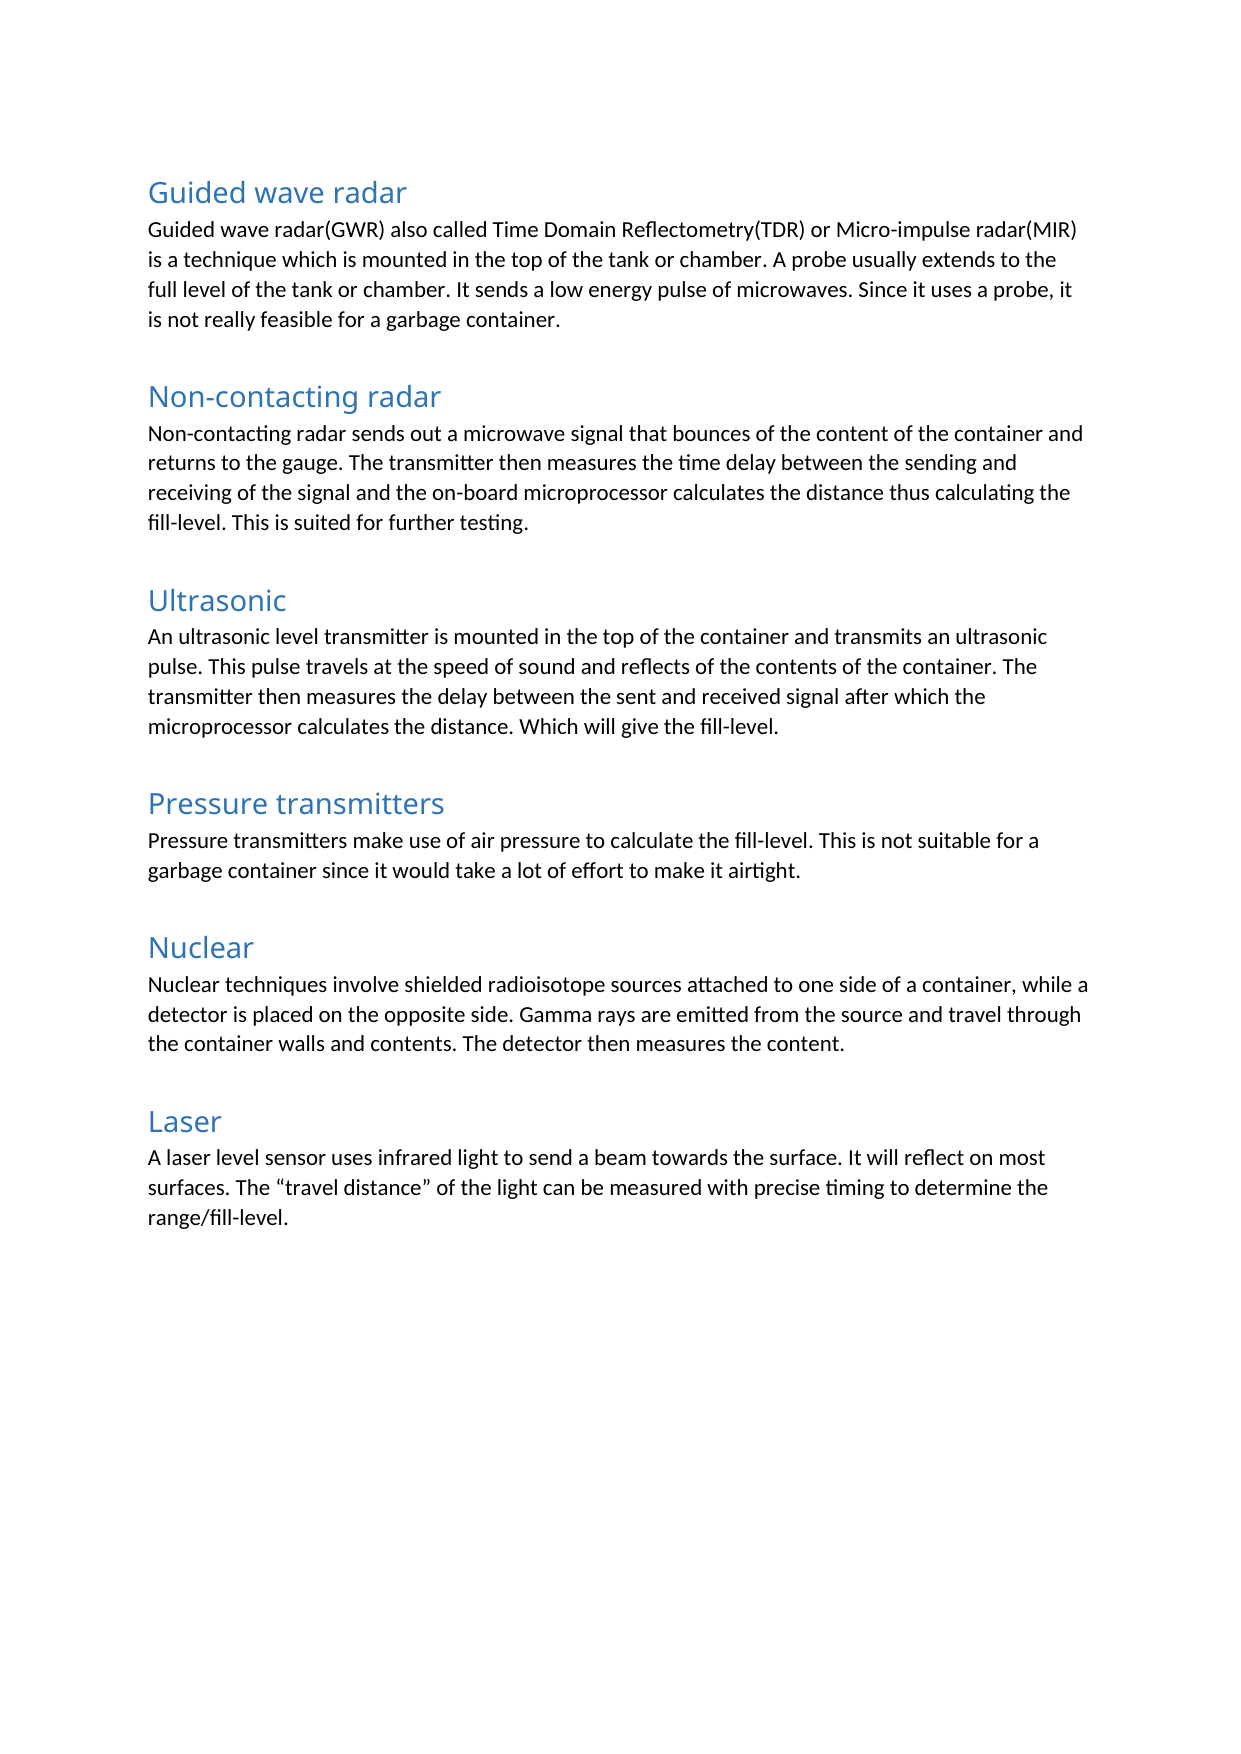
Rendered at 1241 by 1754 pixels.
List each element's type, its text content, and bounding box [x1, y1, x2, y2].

subtitle Non-contacting radar [148, 376, 1093, 416]
text An ultrasonic level transmitter is mounted in the top of the container and transmits an ultrasonic pulse. This pulse travels at the speed of sound and reflects of the contents of the container. The transmitter then measures the delay between the sent and received signal after which the microprocessor calculates the distance. Which will give the fill-level. [148, 622, 1093, 740]
text Non-contacting radar sends out a microwave signal that bounces of the content of the container and returns to the gauge. The transmitter then measures the time delay between the sending and receiving of the signal and the on-board microprocessor calculates the distance thus calculating the fill-level. This is suited for further testing. [148, 419, 1093, 536]
text A laser level sensor uses infrared light to send a beam towards the surface. It will reflect on most surfaces. The “travel distance” of the light can be measured with precise timing to determine the range/fill-level. [148, 1143, 1093, 1231]
text Nuclear techniques involve shielded radioisotope sources attached to one side of a container, while a detector is placed on the opposite side. Gamma rays are emitted from the source and travel through the container walls and contents. The detector then measures the content. [148, 970, 1093, 1058]
subtitle Guided wave radar [148, 173, 1093, 212]
text Pressure transmitters make use of air pressure to calculate the fill-level. This is not suitable for a garbage container since it would take a lot of effort to make it airtight. [148, 826, 1093, 884]
subtitle Ultrasonic [148, 580, 1093, 619]
subtitle Nuclear [148, 927, 1093, 967]
subtitle Laser [148, 1101, 1093, 1141]
subtitle Pressure transmitters [148, 783, 1093, 823]
text Guided wave radar(GWR) also called Time Domain Reflectometry(TDR) or Micro-impulse radar(MIR) is a technique which is mounted in the top of the tank or chamber. A probe usually extends to the full level of the tank or chamber. It sends a low energy pulse of microwaves. Since it uses a probe, it is not really feasible for a garbage container. [148, 215, 1093, 333]
